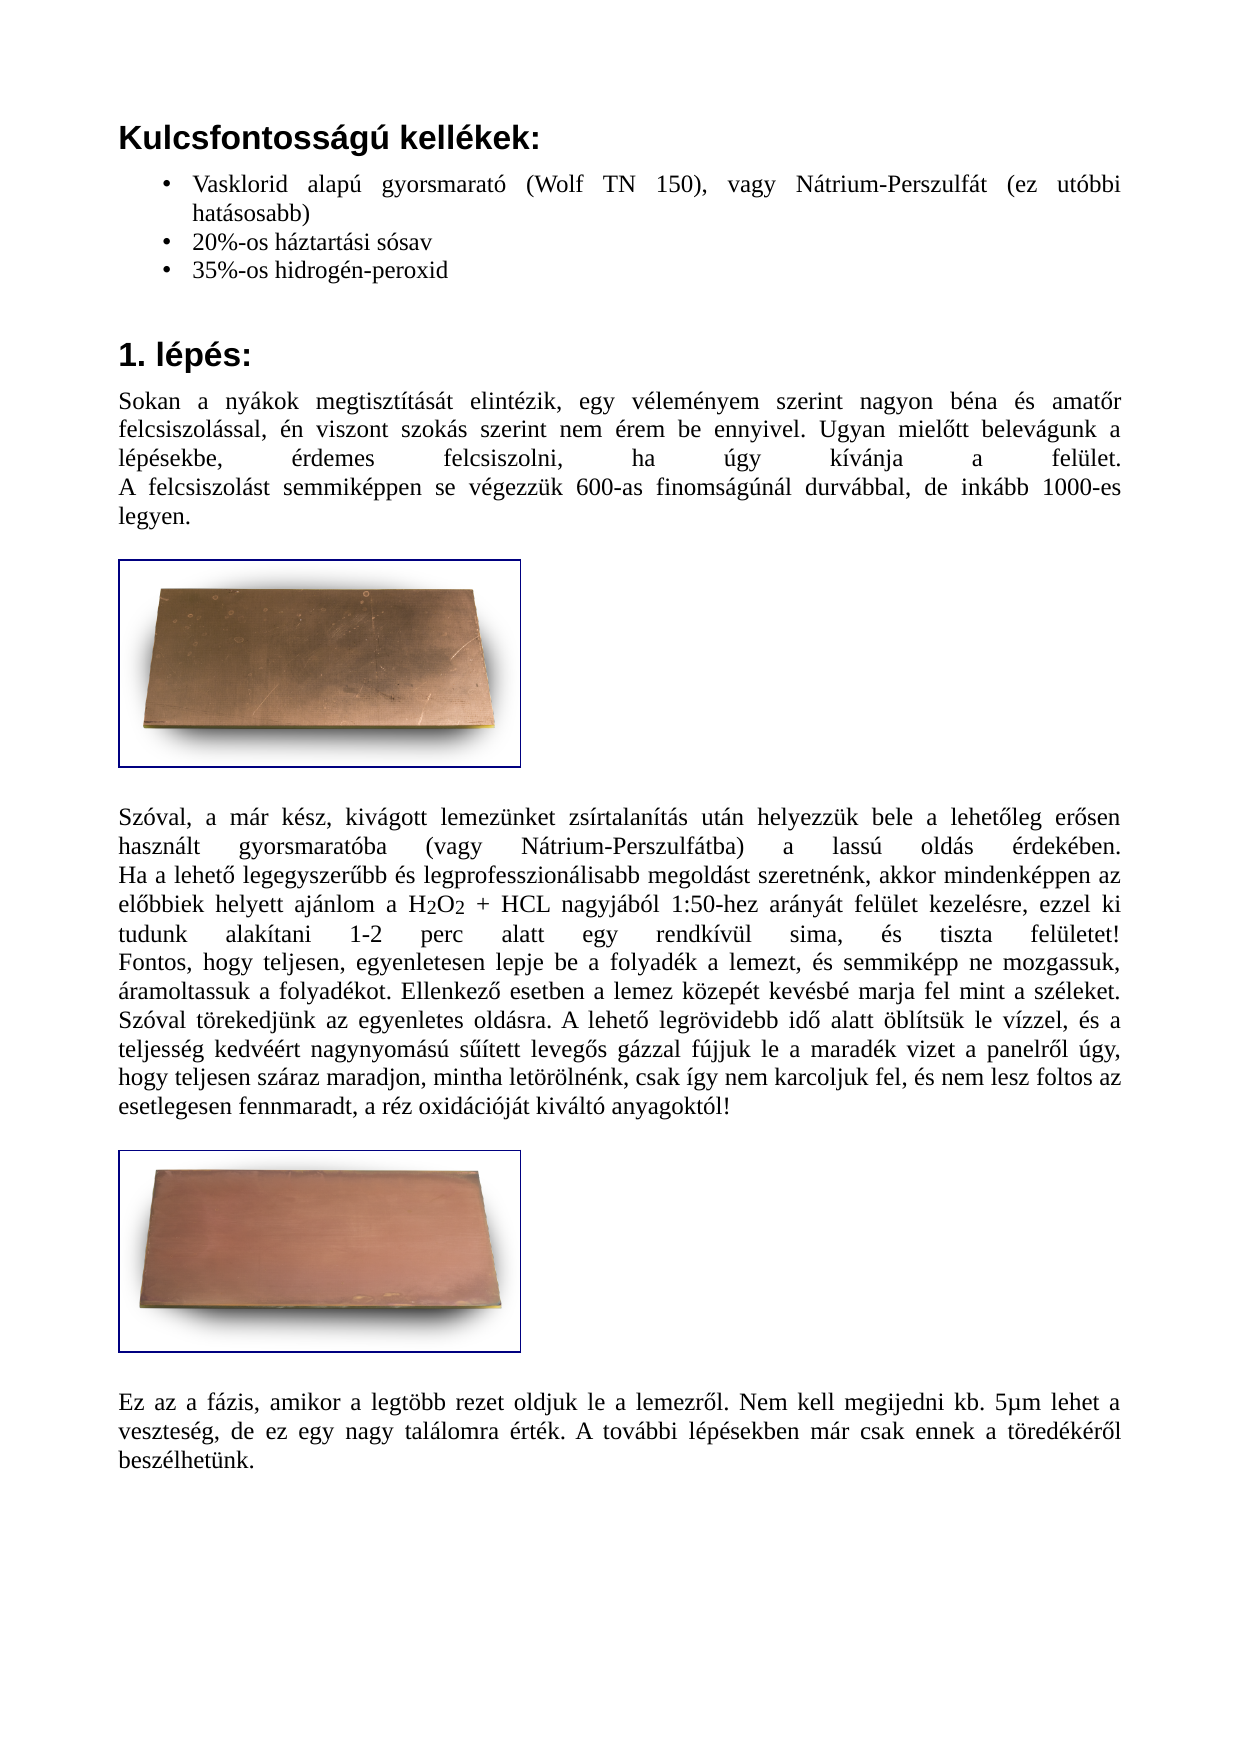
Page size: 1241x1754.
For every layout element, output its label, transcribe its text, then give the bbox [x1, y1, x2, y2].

text Sokan a nyákok megtisztítását elintézik, egy véleményem szerint nagyon béna és amatőr felcsiszolással, én viszont szokás szerint nem érem be ennyivel. Ugyan mielőtt belevágunk a lépésekbe, érdemes felcsiszolni, ha úgy kívánja a felület. A felcsiszolást semmiképpen se végezzük 600-as finomságúnál durvábbal, de inkább 1000-es legyen. [118, 386, 1122, 529]
text Szóval, a már kész, kivágott lemezünket zsírtalanítás után helyezzük bele a lehetőleg erősen használt gyorsmaratóba (vagy Nátrium-Perszulfátba) a lassú oldás érdekében. Ha a lehető legegyszerűbb és legprofesszionálisabb megoldást szeretnénk, akkor mindenképpen az előbbiek helyett ajánlom a H2O2 + HCL nagyjából 1:50-hez arányát felület kezelésre, ezzel ki tudunk alakítani 1-2 perc alatt egy rendkívül sima, és tiszta felületet! Fontos, hogy teljesen, egyenletesen lepje be a folyadék a lemezt, és semmiképp ne mozgassuk, áramoltassuk a folyadékot. Ellenkező esetben a lemez közepét kevésbé marja fel mint a széleket. Szóval törekedjünk az egyenletes oldásra. A lehető legrövidebb idő alatt öblítsük le vízzel, és a teljesség kedvéért nagynyomású sűített levegős gázzal fújjuk le a maradék vizet a panelről úgy, hogy teljesen száraz maradjon, mintha letörölnénk, csak így nem karcoljuk fel, és nem lesz foltos az esetlegesen fennmaradt, a réz oxidációját kiváltó anyagoktól! [118, 802, 1122, 1120]
list 20%-os háztartási sósav [162, 227, 1122, 256]
list 35%-os hidrogén-peroxid [162, 256, 1122, 284]
list Vasklorid alapú gyorsmarató (Wolf TN 150), vagy Nátrium-Perszulfát (ez utóbbi hatásosabb) [162, 169, 1122, 227]
subtitle 1. lépés: [118, 334, 1122, 373]
text Ez az a fázis, amikor a legtöbb rezet oldjuk le a lemezről. Nem kell megijedni kb. 5µm lehet a veszteség, de ez egy nagy találomra érték. A további lépésekben már csak ennek a töredékéről beszélhetünk. [118, 1387, 1122, 1474]
picture [120, 1151, 520, 1351]
picture [120, 561, 520, 766]
subtitle Kulcsfontosságú kellékek: [118, 118, 1122, 157]
